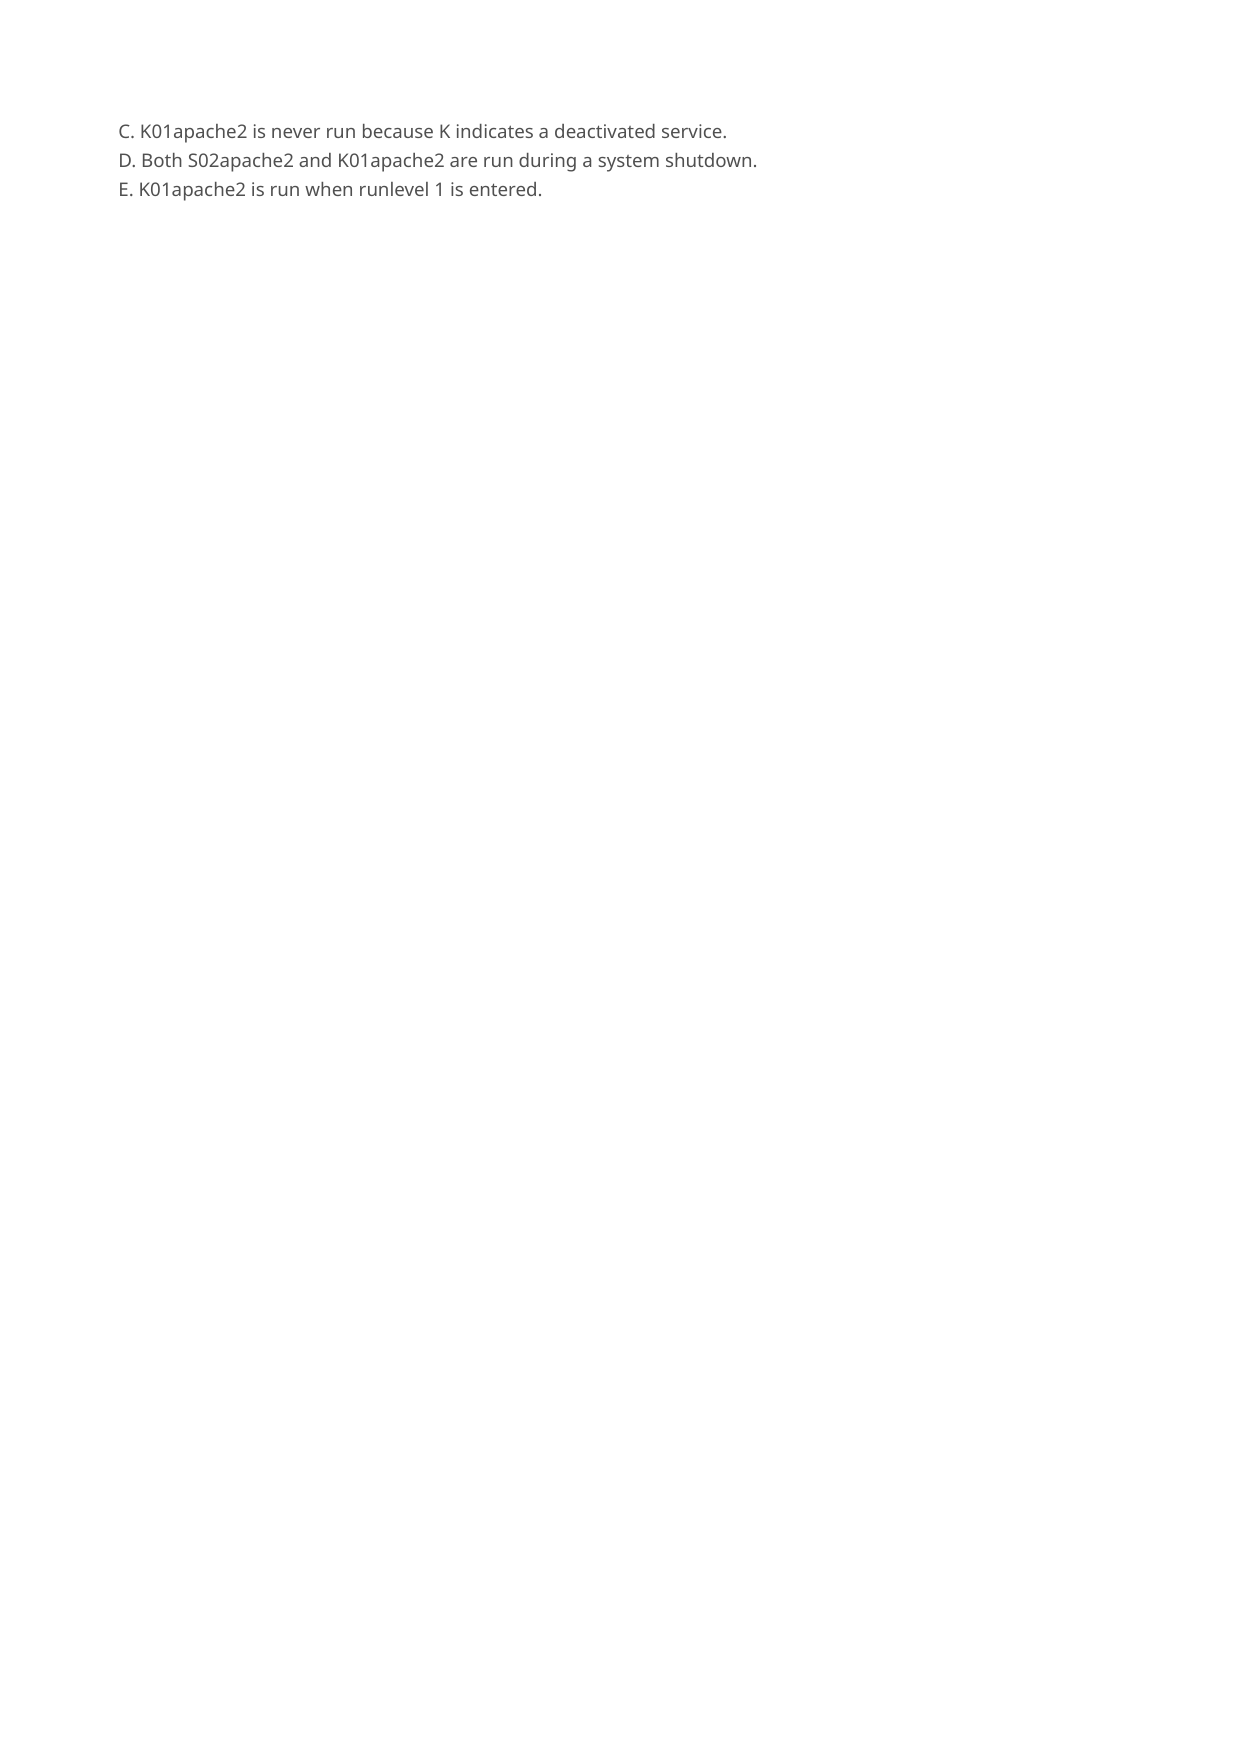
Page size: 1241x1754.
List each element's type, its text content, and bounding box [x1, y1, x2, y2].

text D. Both S02apache2 and K01apache2 are run during a system shutdown. [118, 147, 1122, 173]
text E. K01apache2 is run when runlevel 1 is entered. [118, 177, 1122, 202]
text C. K01apache2 is never run because K indicates a deactivated service. [118, 118, 1122, 144]
